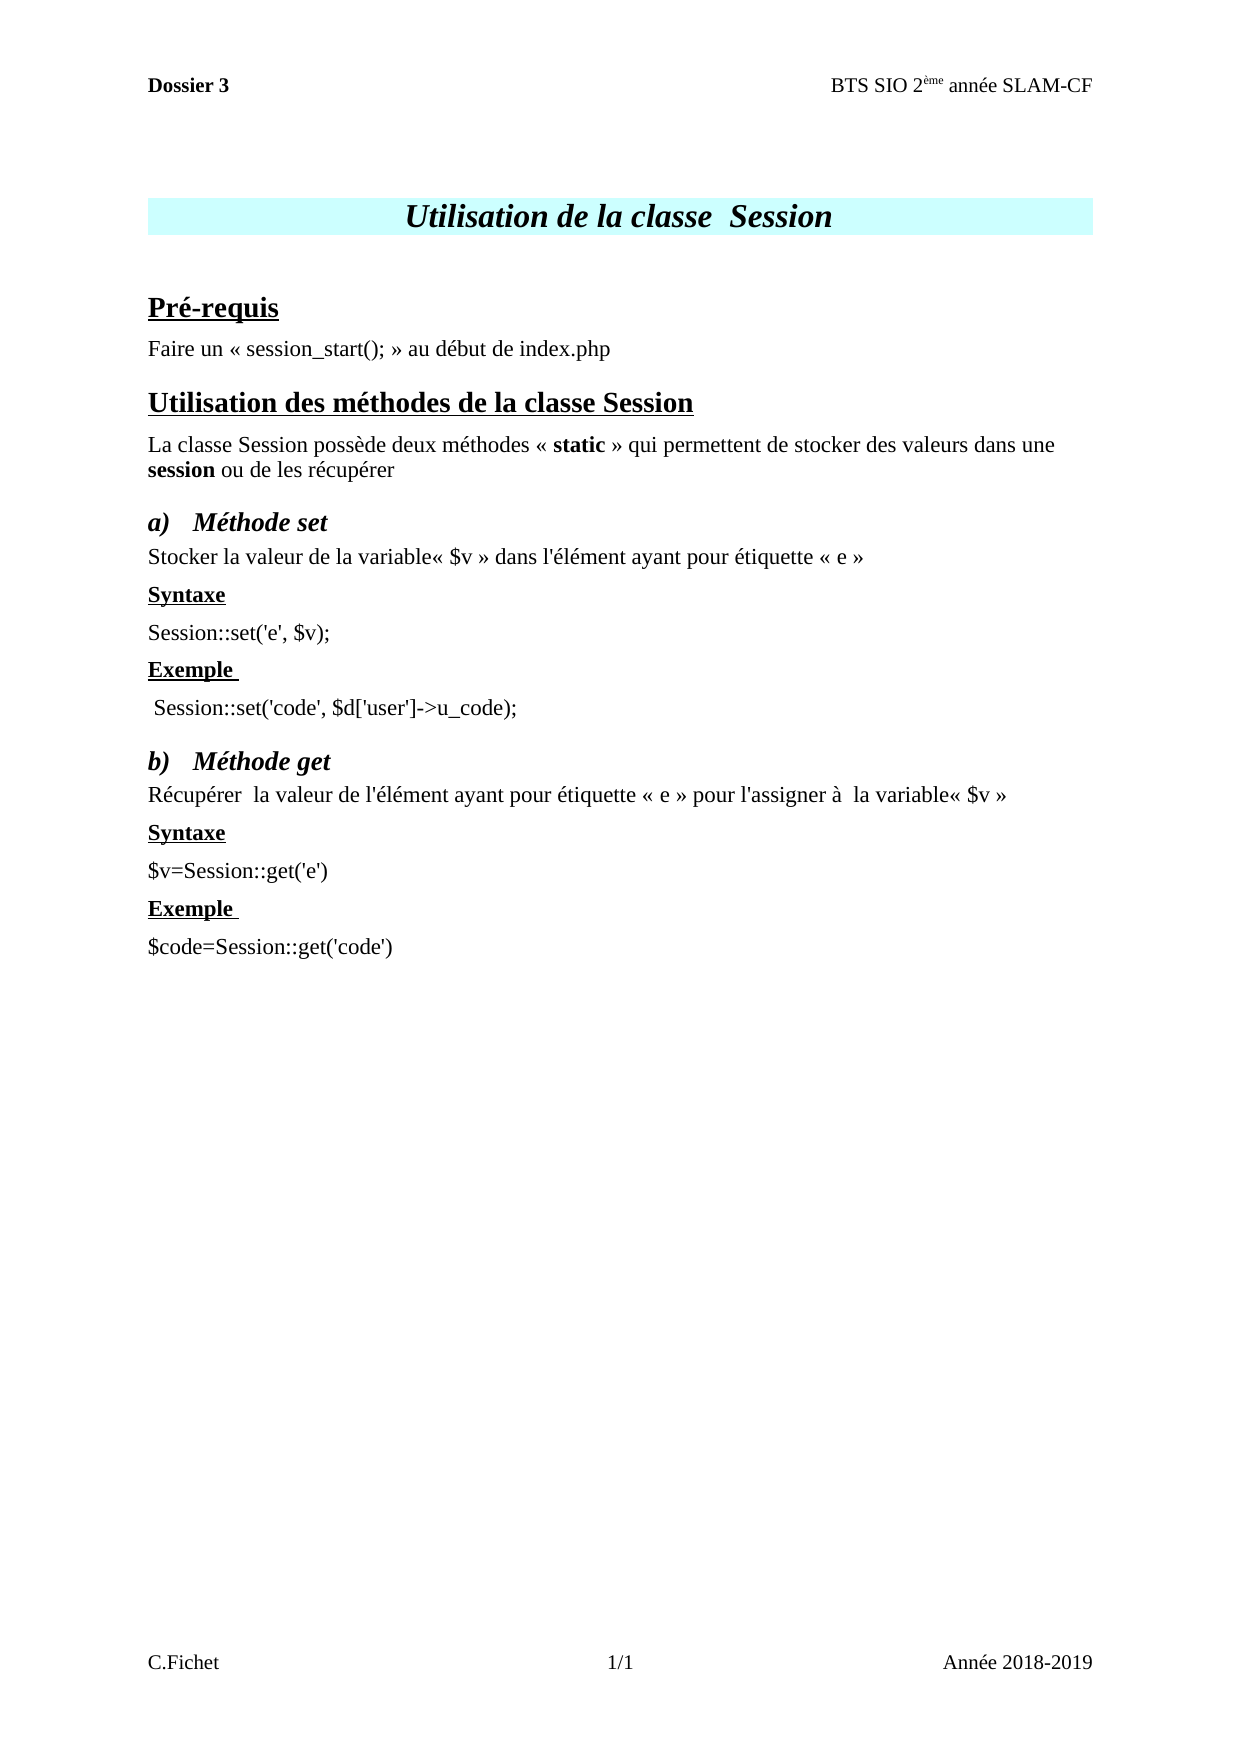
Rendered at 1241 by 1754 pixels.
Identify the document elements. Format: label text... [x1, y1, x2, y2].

text $v=Session::get('e') [148, 858, 1093, 883]
text Utilisation de la classe Session [148, 198, 1093, 235]
text Récupérer la valeur de l'élément ayant pour étiquette « e » pour l'assigner à la variable« $v » [148, 782, 1093, 807]
subtitle Pré-requis [148, 292, 1093, 324]
text Faire un « session_start(); » au début de index.php [148, 336, 1093, 362]
text Stocker la valeur de la variable« $v » dans l'élément ayant pour étiquette « e » [148, 544, 1093, 569]
text La classe Session possède deux méthodes « static » qui permettent de stocker des valeurs dans une session ou de les récupérer [148, 432, 1093, 482]
text Exemple [148, 896, 1093, 921]
subtitle Méthode set [148, 507, 1093, 537]
text $code=Session::get('code') [148, 934, 1093, 984]
text Session::set('e', $v); [148, 619, 1093, 645]
text Exemple [148, 657, 1093, 683]
text Syntaxe [148, 582, 1093, 607]
subtitle Méthode get [148, 746, 1093, 776]
subtitle Utilisation des méthodes de la classe Session [148, 387, 1093, 419]
text Syntaxe [148, 820, 1093, 845]
text Session::set('code', $d['user']->u_code); [148, 695, 1093, 721]
